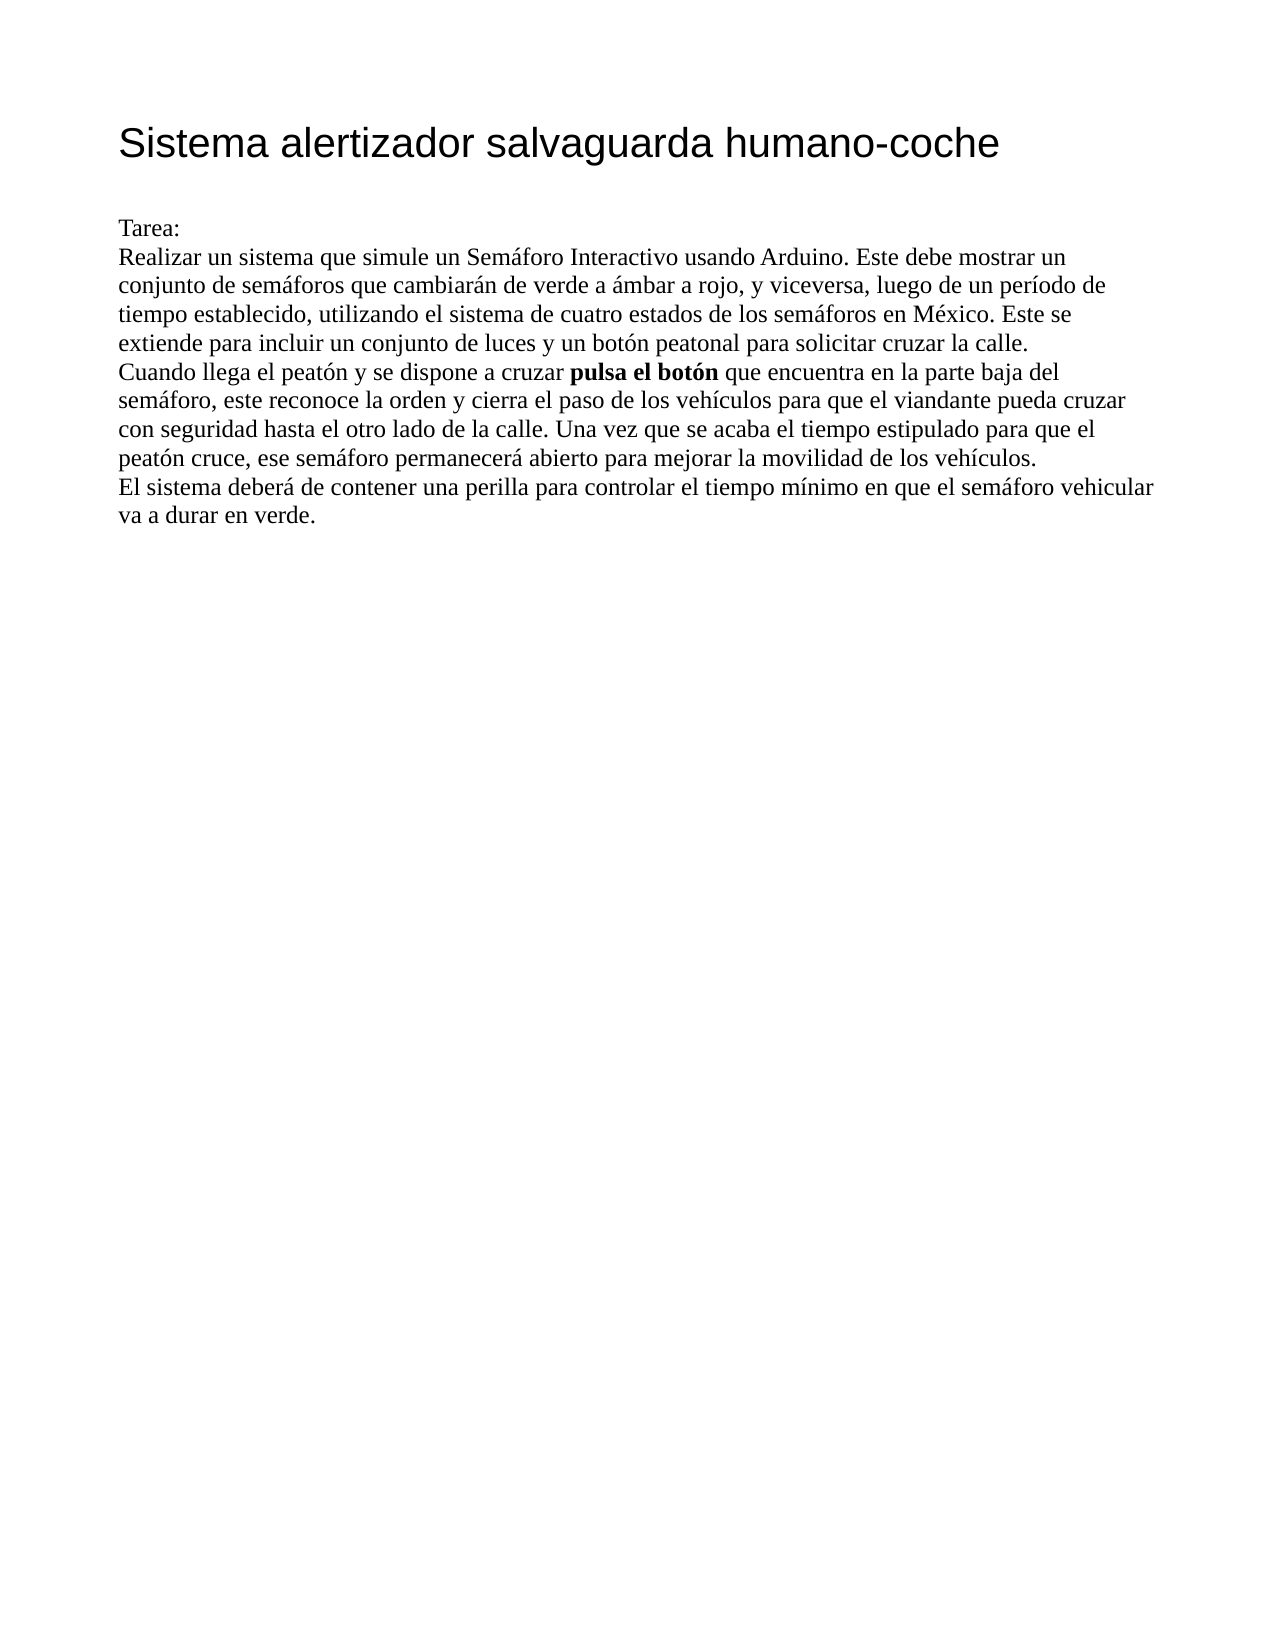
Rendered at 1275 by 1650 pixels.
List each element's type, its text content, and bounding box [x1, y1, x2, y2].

text Tarea: [118, 213, 1157, 242]
text Cuando llega el peatón y se dispone a cruzar pulsa el botón que encuentra en la parte baja del semáforo, este reconoce la orden y cierra el paso de los vehículos para que el viandante pueda cruzar con seguridad hasta el otro lado de la calle. Una vez que se acaba el tiempo estipulado para que el peatón cruce, ese semáforo permanecerá abierto para mejorar la movilidad de los vehículos. [118, 357, 1157, 472]
text Sistema alertizador salvaguarda humano-coche [118, 118, 1157, 166]
text Realizar un sistema que simule un Semáforo Interactivo usando Arduino. Este debe mostrar un conjunto de semáforos que cambiarán de verde a ámbar a rojo, y viceversa, luego de un período de tiempo establecido, utilizando el sistema de cuatro estados de los semáforos en México. Este se extiende para incluir un conjunto de luces y un botón peatonal para solicitar cruzar la calle. [118, 242, 1157, 357]
text El sistema deberá de contener una perilla para controlar el tiempo mínimo en que el semáforo vehicular va a durar en verde. [118, 472, 1157, 529]
